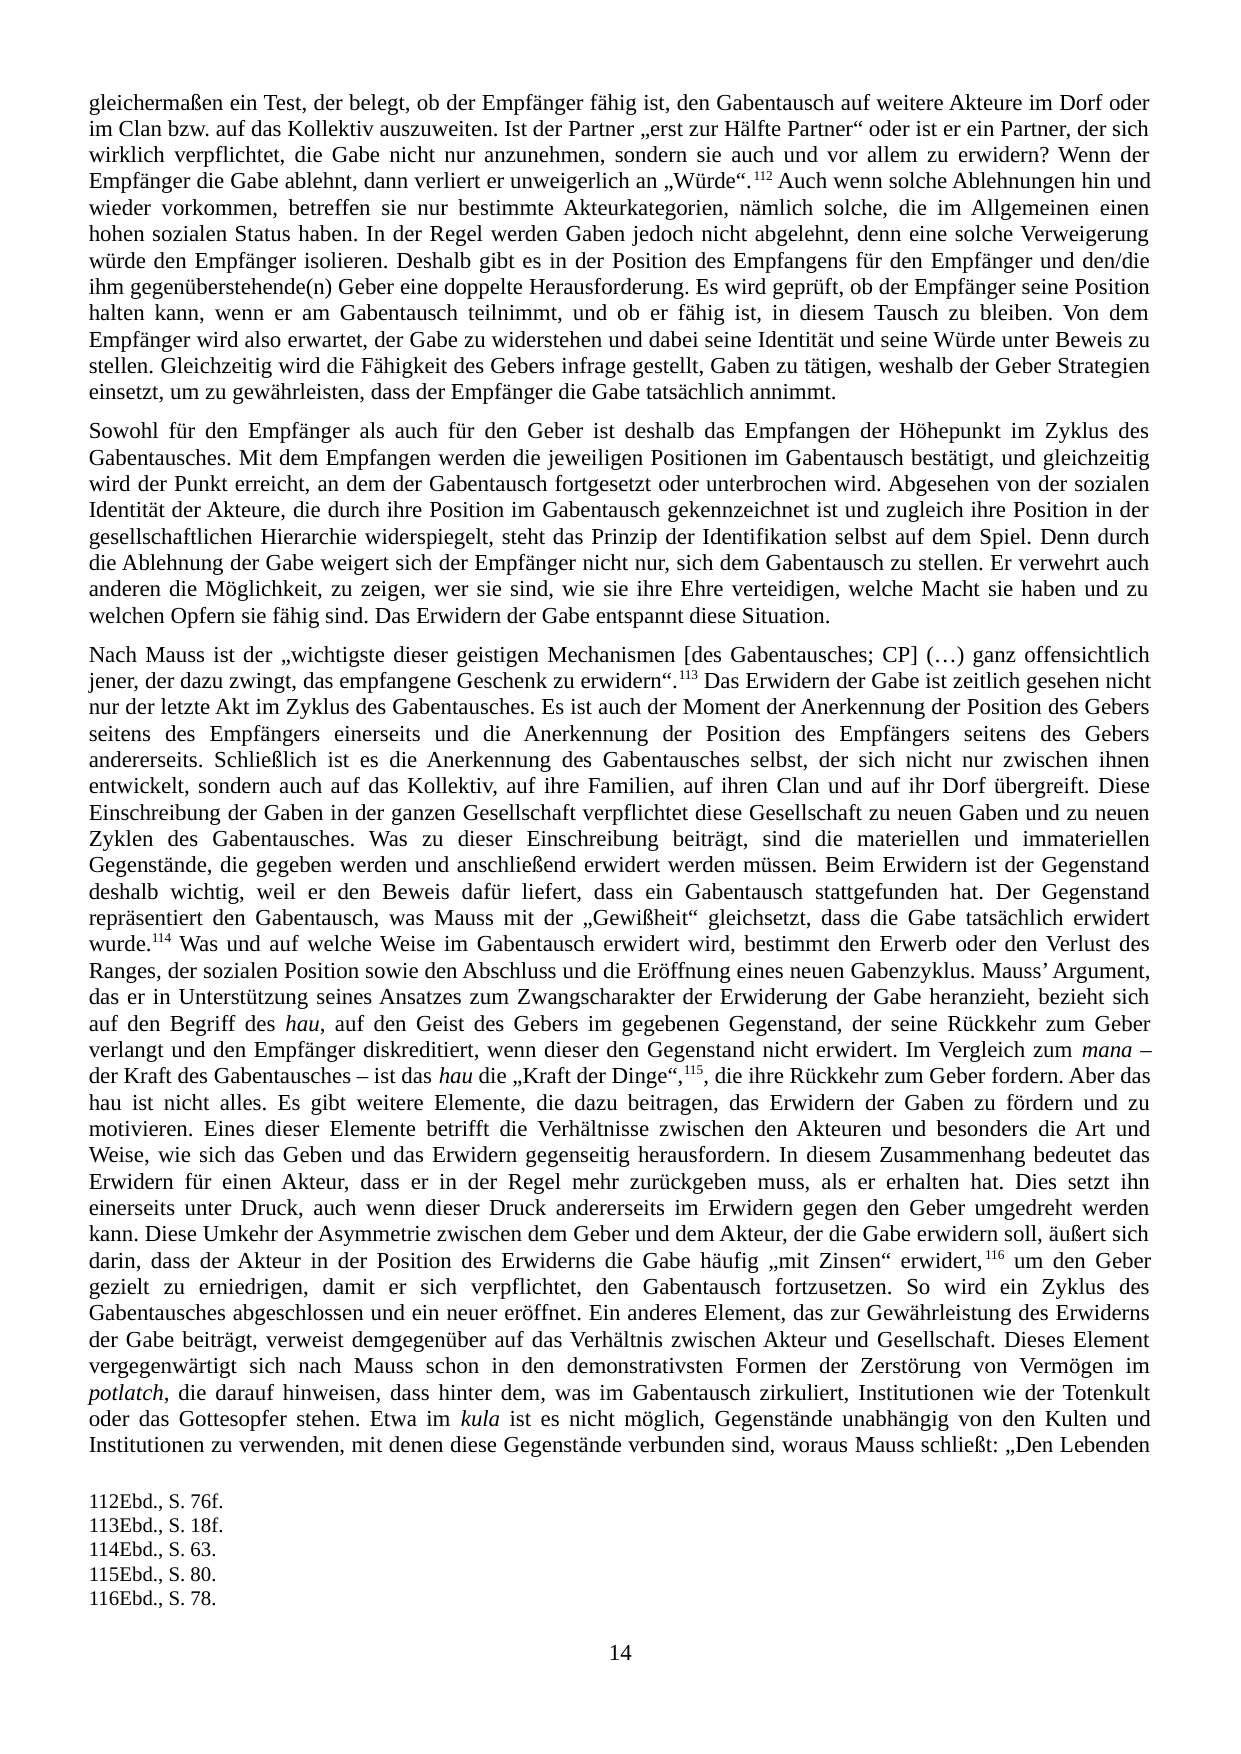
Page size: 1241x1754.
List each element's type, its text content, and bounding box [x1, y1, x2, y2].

text gleichermaßen ein Test, der belegt, ob der Empfänger fähig ist, den Gabentausch auf weitere Akteure im Dorf oder im Clan bzw. auf das Kollektiv auszuweiten. Ist der Partner „erst zur Hälfte Partner“ oder ist er ein Partner, der sich wirklich verpflichtet, die Gabe nicht nur anzunehmen, sondern sie auch und vor allem zu erwidern? Wenn der Empfänger die Gabe ablehnt, dann verliert er unweigerlich an „Würde“. Auch wenn solche Ablehnungen hin und wieder vorkommen, betreffen sie nur bestimmte Akteurkategorien, nämlich solche, die im Allgemeinen einen hohen sozialen Status haben. In der Regel werden Gaben jedoch nicht abgelehnt, denn eine solche Verweigerung würde den Empfänger isolieren. Deshalb gibt es in der Position des Empfangens für den Empfänger und den/die ihm gegenüberstehende(n) Geber eine doppelte Herausforderung. Es wird geprüft, ob der Empfänger seine Position halten kann, wenn er am Gabentausch teilnimmt, und ob er fähig ist, in diesem Tausch zu bleiben. Von dem Empfänger wird also erwartet, der Gabe zu widerstehen und dabei seine Identität und seine Würde unter Beweis zu stellen. Gleichzeitig wird die Fähigkeit des Gebers infrage gestellt, Gaben zu tätigen, weshalb der Geber Strategien einsetzt, um zu gewährleisten, dass der Empfänger die Gabe tatsächlich annimmt. [88, 88, 1152, 405]
text Ebd., S. 78. [88, 1586, 1152, 1609]
text Nach Mauss ist der „wichtigste dieser geistigen Mechanismen [des Gabentausches; CP] (…) ganz offensichtlich jener, der dazu zwingt, das empfangene Geschenk zu erwidern“. Das Erwidern der Gabe ist zeitlich gesehen nicht nur der letzte Akt im Zyklus des Gabentausches. Es ist auch der Moment der Anerkennung der Position des Gebers seitens des Empfängers einerseits und die Anerkennung der Position des Empfängers seitens des Gebers andererseits. Schließlich ist es die Anerkennung des Gabentausches selbst, der sich nicht nur zwischen ihnen entwickelt, sondern auch auf das Kollektiv, auf ihre Familien, auf ihren Clan und auf ihr Dorf übergreift. Diese Einschreibung der Gaben in der ganzen Gesellschaft verpflichtet diese Gesellschaft zu neuen Gaben und zu neuen Zyklen des Gabentausches. Was zu dieser Einschreibung beiträgt, sind die materiellen und immateriellen Gegenstände, die gegeben werden und anschließend erwidert werden müssen. Beim Erwidern ist der Gegenstand deshalb wichtig, weil er den Beweis dafür liefert, dass ein Gabentausch stattgefunden hat. Der Gegenstand repräsentiert den Gabentausch, was Mauss mit der „Gewißheit“ gleichsetzt, dass die Gabe tatsächlich erwidert wurde. Was und auf welche Weise im Gabentausch erwidert wird, bestimmt den Erwerb oder den Verlust des Ranges, der sozialen Position sowie den Abschluss und die Eröffnung eines neuen Gabenzyklus. Mauss’ Argument, das er in Unterstützung seines Ansatzes zum Zwangscharakter der Erwiderung der Gabe heranzieht, bezieht sich auf den Begriff des hau, auf den Geist des Gebers im gegebenen Gegenstand, der seine Rückkehr zum Geber verlangt und den Empfänger diskreditiert, wenn dieser den Gegenstand nicht erwidert. Im Vergleich zum mana – der Kraft des Gabentausches – ist das hau die „Kraft der Dinge“,, die ihre Rückkehr zum Geber fordern. Aber das hau ist nicht alles. Es gibt weitere Elemente, die dazu beitragen, das Erwidern der Gaben zu fördern und zu motivieren. Eines dieser Elemente betrifft die Verhältnisse zwischen den Akteuren und besonders die Art und Weise, wie sich das Geben und das Erwidern gegenseitig herausfordern. In diesem Zusammenhang bedeutet das Erwidern für einen Akteur, dass er in der Regel mehr zurückgeben muss, als er erhalten hat. Dies setzt ihn einerseits unter Druck, auch wenn dieser Druck andererseits im Erwidern gegen den Geber umgedreht werden kann. Diese Umkehr der Asymmetrie zwischen dem Geber und dem Akteur, der die Gabe erwidern soll, äußert sich darin, dass der Akteur in der Position des Erwiderns die Gabe häufig „mit Zinsen“ erwidert, um den Geber gezielt zu erniedrigen, damit er sich verpflichtet, den Gabentausch fortzusetzen. So wird ein Zyklus des Gabentausches abgeschlossen und ein neuer eröffnet. Ein anderes Element, das zur Gewährleistung des Erwiderns der Gabe beiträgt, verweist demgegenüber auf das Verhältnis zwischen Akteur und Gesellschaft. Dieses Element vergegenwärtigt sich nach Mauss schon in den demonstrativsten Formen der Zerstörung von Vermögen im potlatch, die darauf hinweisen, dass hinter dem, was im Gabentausch zirkuliert, Institutionen wie der Totenkult oder das Gottesopfer stehen. Etwa im kula ist es nicht möglich, Gegenstände unabhängig von den Kulten und Institutionen zu verwenden, mit denen diese Gegenstände verbunden sind, woraus Mauss schließt: „Den Lebenden [88, 641, 1152, 1458]
text Ebd., S. 76f. [88, 1489, 1152, 1513]
text Sowohl für den Empfänger als auch für den Geber ist deshalb das Empfangen der Höhepunkt im Zyklus des Gabentausches. Mit dem Empfangen werden die jeweiligen Positionen im Gabentausch bestätigt, und gleichzeitig wird der Punkt erreicht, an dem der Gabentausch fortgesetzt oder unterbrochen wird. Abgesehen von der sozialen Identität der Akteure, die durch ihre Position im Gabentausch gekennzeichnet ist und zugleich ihre Position in der gesellschaftlichen Hierarchie widerspiegelt, steht das Prinzip der Identifikation selbst auf dem Spiel. Denn durch die Ablehnung der Gabe weigert sich der Empfänger nicht nur, sich dem Gabentausch zu stellen. Er verwehrt auch anderen die Möglichkeit, zu zeigen, wer sie sind, wie sie ihre Ehre verteidigen, welche Macht sie haben und zu welchen Opfern sie fähig sind. Das Erwidern der Gabe entspannt diese Situation. [88, 417, 1152, 628]
text Ebd., S. 80. [88, 1561, 1152, 1586]
text Ebd., S. 18f. [88, 1513, 1152, 1537]
text Ebd., S. 63. [88, 1537, 1152, 1561]
